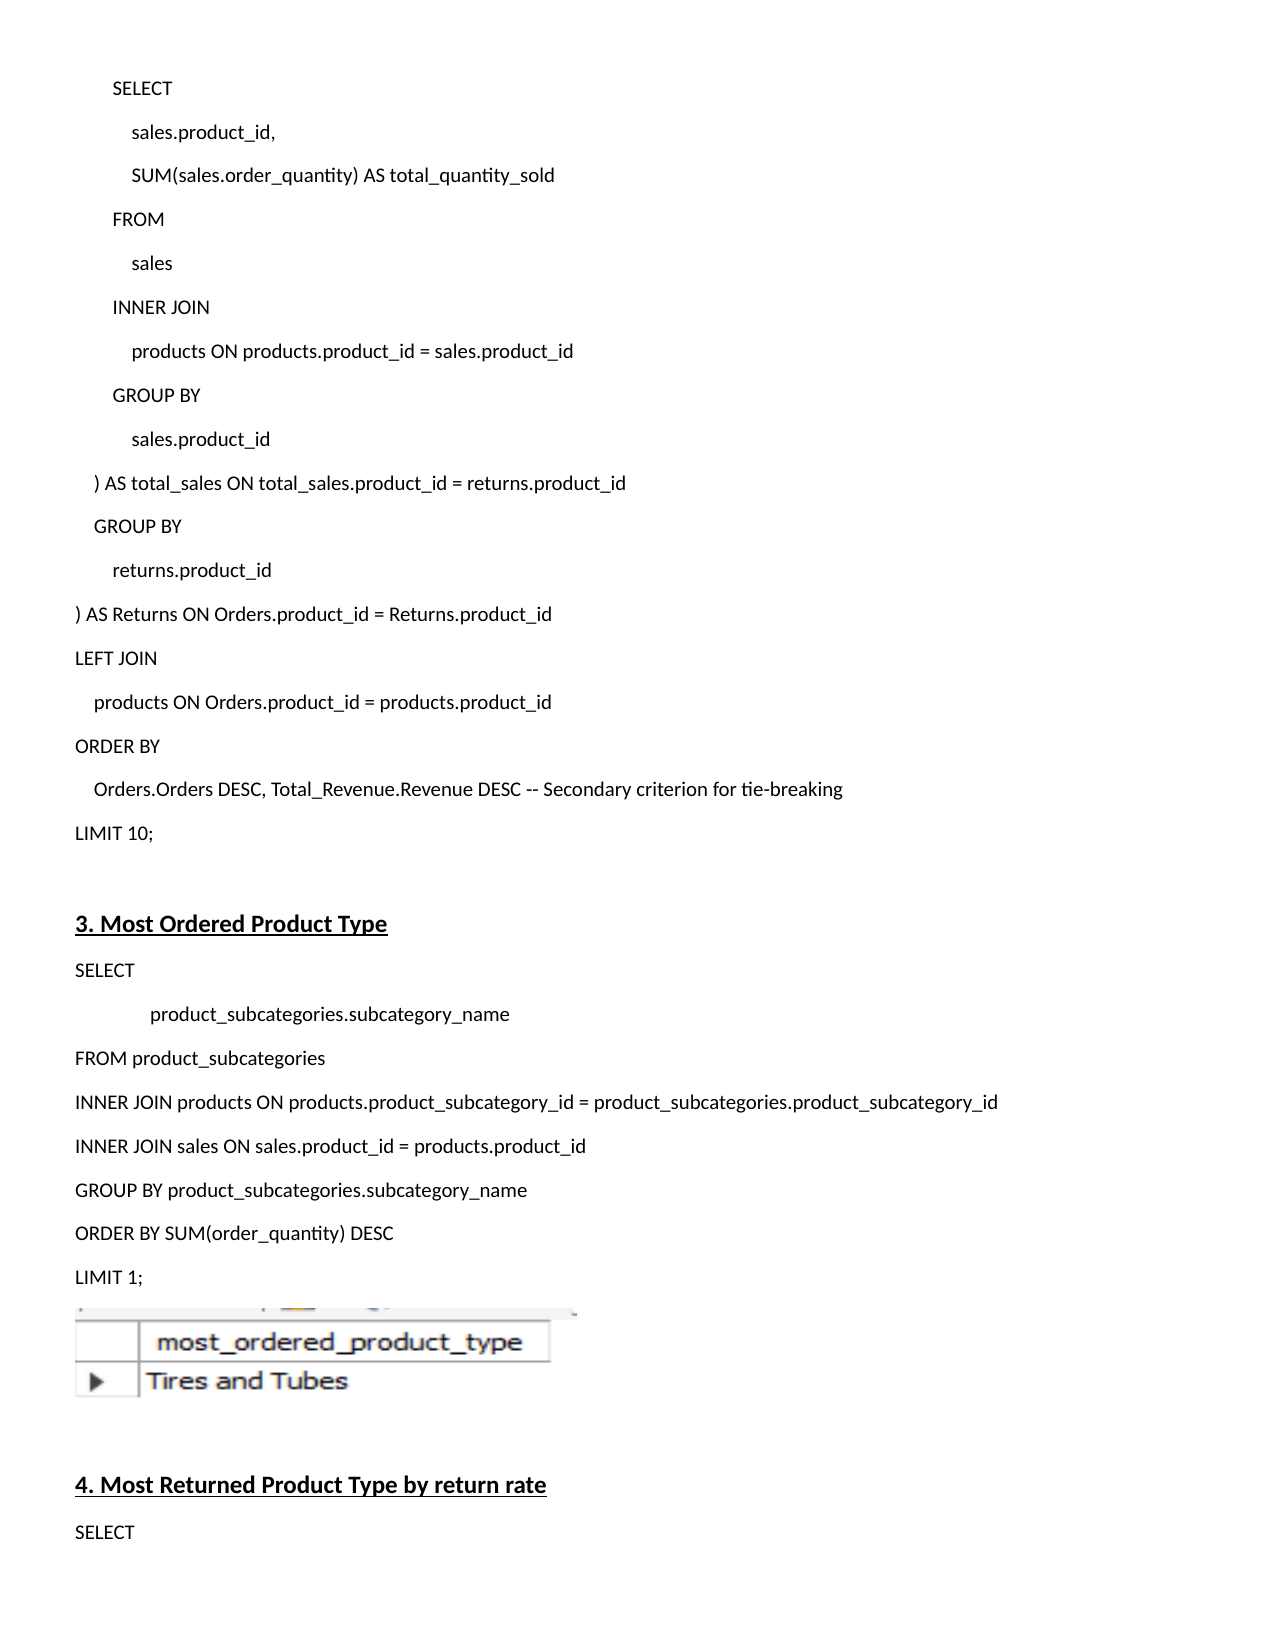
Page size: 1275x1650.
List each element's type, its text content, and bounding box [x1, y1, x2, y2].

text product_subcategories.subcategory_name [75, 1001, 1200, 1027]
text INNER JOIN products ON products.product_subcategory_id = product_subcategories.product_subcategory_id [75, 1089, 1200, 1114]
text GROUP BY [75, 382, 1200, 407]
text sales.product_id, [75, 119, 1200, 144]
text LIMIT 10; [75, 821, 1200, 846]
text ORDER BY SUM(order_quantity) DESC [75, 1221, 1200, 1246]
text SELECT [75, 75, 1200, 100]
text sales [75, 250, 1200, 276]
text ) AS Returns ON Orders.product_id = Returns.product_id [75, 601, 1200, 627]
text LIMIT 1; [75, 1264, 1200, 1290]
text LEFT JOIN [75, 645, 1200, 671]
text FROM product_subcategories [75, 1045, 1200, 1071]
text SUM(sales.order_quantity) AS total_quantity_sold [75, 163, 1200, 188]
text ORDER BY [75, 733, 1200, 758]
text GROUP BY product_subcategories.subcategory_name [75, 1177, 1200, 1202]
text ) AS total_sales ON total_sales.product_id = returns.product_id [75, 470, 1200, 495]
text GROUP BY [75, 513, 1200, 539]
text INNER JOIN [75, 294, 1200, 320]
text 3. Most Ordered Product Type [75, 908, 1200, 939]
text products ON products.product_id = sales.product_id [75, 338, 1200, 363]
text FROM [75, 207, 1200, 232]
text Orders.Orders DESC, Total_Revenue.Revenue DESC -- Secondary criterion for tie-breaking [75, 777, 1200, 802]
text INNER JOIN sales ON sales.product_id = products.product_id [75, 1133, 1200, 1158]
text SELECT [75, 957, 1200, 983]
text sales.product_id [75, 426, 1200, 451]
text SELECT [75, 1519, 1200, 1544]
text 4. Most Returned Product Type by return rate [75, 1470, 1200, 1500]
text products ON Orders.product_id = products.product_id [75, 689, 1200, 714]
text returns.product_id [75, 557, 1200, 583]
